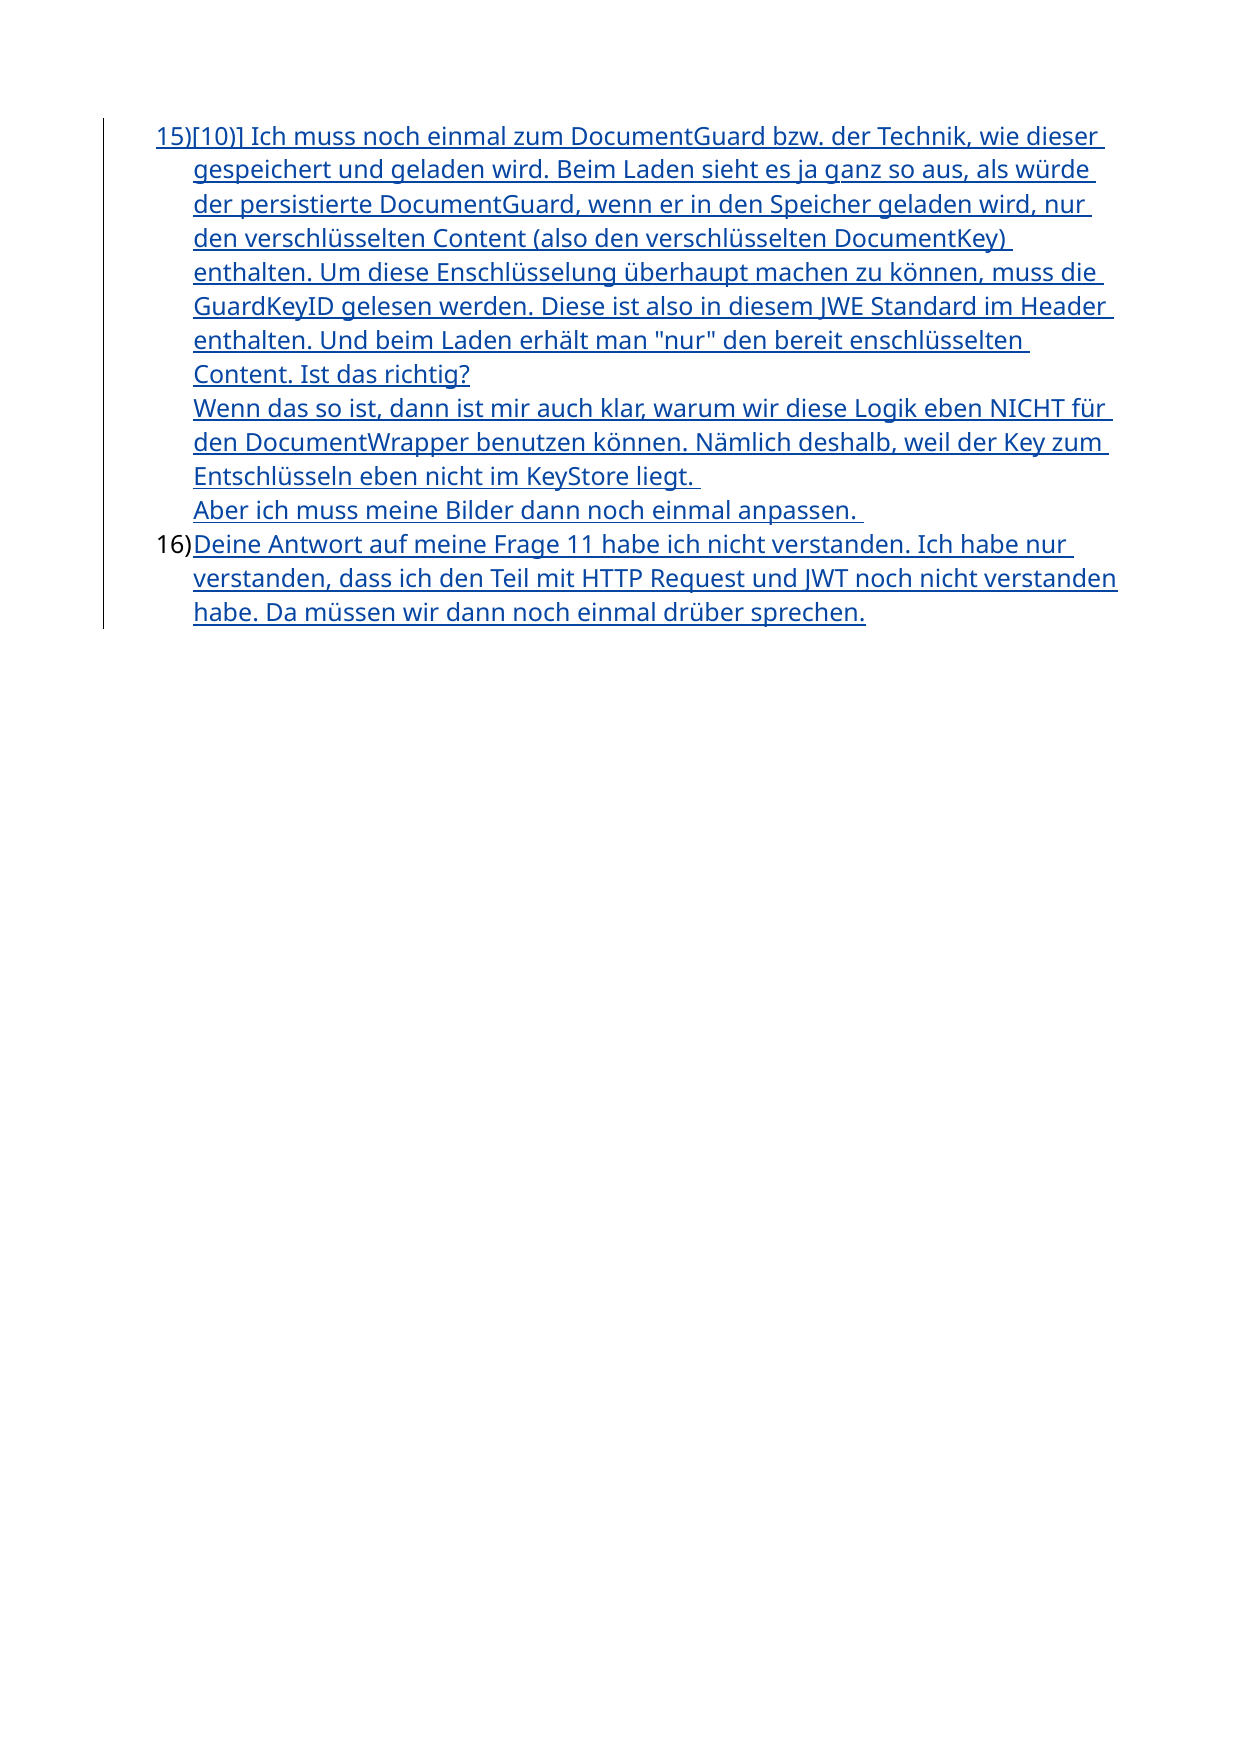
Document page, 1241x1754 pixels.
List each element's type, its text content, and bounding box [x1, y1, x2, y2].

list Ich muss noch einmal zum DocumentGuard bzw. der Technik, wie dieser gespeichert und geladen wird. Beim Laden sieht es ja ganz so aus, als würde der persistierte DocumentGuard, wenn er in den Speicher geladen wird, nur den verschlüsselten Content (also den verschlüsselten DocumentKey) enthalten. Um diese Enschlüsselung überhaupt machen zu können, muss die GuardKeyID gelesen werden. Diese ist also in diesem JWE Standard im Header enthalten. Und beim Laden erhält man "nur" den bereit enschlüsselten Content. Ist das richtig? [156, 118, 1122, 391]
list Wenn das so ist, dann ist mir auch klar, warum wir diese Logik eben NICHT für den DocumentWrapper benutzen können. Nämlich deshalb, weil der Key zum Entschlüsseln eben nicht im KeyStore liegt. Aber ich muss meine Bilder dann noch einmal anpassen. [156, 391, 1122, 527]
list Deine Antwort auf meine Frage 11 habe ich nicht verstanden. Ich habe nur verstanden, dass ich den Teil mit HTTP Request und JWT noch nicht verstanden habe. Da müssen wir dann noch einmal drüber sprechen. [156, 527, 1122, 663]
